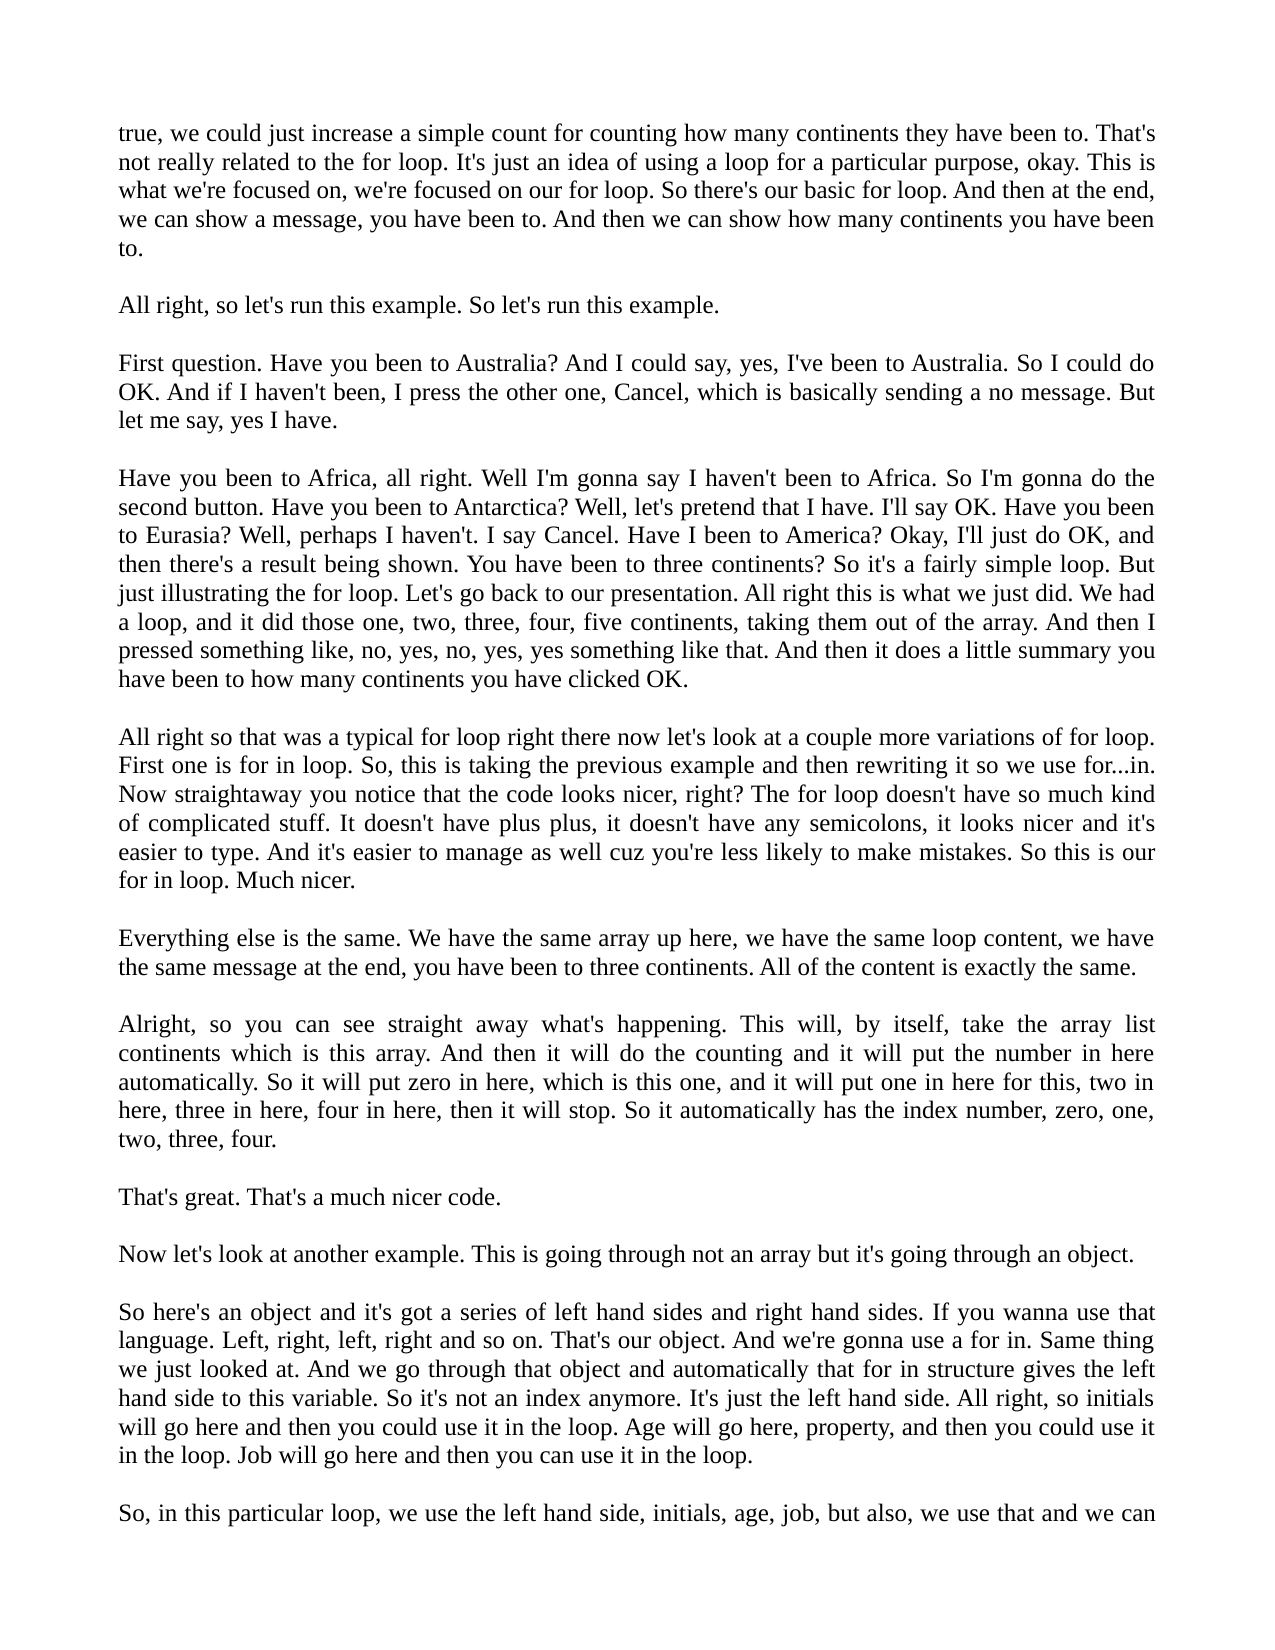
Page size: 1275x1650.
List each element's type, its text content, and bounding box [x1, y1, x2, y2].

text Everything else is the same. We have the same array up here, we have the same loop content, we have the same message at the end, you have been to three continents. All of the content is exactly the same. [118, 923, 1157, 981]
text All right so that was a typical for loop right there now let's look at a couple more variations of for loop. First one is for in loop. So, this is taking the previous example and then rewriting it so we use for...in. Now straightaway you notice that the code looks nicer, right? The for loop doesn't have so much kind of complicated stuff. It doesn't have plus plus, it doesn't have any semicolons, it looks nicer and it's easier to type. And it's easier to manage as well cuz you're less likely to make mistakes. So this is our for in loop. Much nicer. [118, 722, 1157, 894]
text So here's an object and it's got a series of left hand sides and right hand sides. If you wanna use that language. Left, right, left, right and so on. That's our object. And we're gonna use a for in. Same thing we just looked at. And we go through that object and automatically that for in structure gives the left hand side to this variable. So it's not an index anymore. It's just the left hand side. All right, so initials will go here and then you could use it in the loop. Age will go here, property, and then you could use it in the loop. Job will go here and then you can use it in the loop. [118, 1297, 1157, 1469]
text First question. Have you been to Australia? And I could say, yes, I've been to Australia. So I could do OK. And if I haven't been, I press the other one, Cancel, which is basically sending a no message. But let me say, yes I have. [118, 348, 1157, 434]
text That's great. That's a much nicer code. [118, 1182, 1157, 1211]
text Alright, so you can see straight away what's happening. This will, by itself, take the array list continents which is this array. And then it will do the counting and it will put the number in here automatically. So it will put zero in here, which is this one, and it will put one in here for this, two in here, three in here, four in here, then it will stop. So it automatically has the index number, zero, one, two, three, four. [118, 1009, 1157, 1153]
text true, we could just increase a simple count for counting how many continents they have been to. That's not really related to the for loop. It's just an idea of using a loop for a particular purpose, okay. This is what we're focused on, we're focused on our for loop. So there's our basic for loop. And then at the end, we can show a message, you have been to. And then we can show how many continents you have been to. [118, 118, 1157, 262]
text All right, so let's run this example. So let's run this example. [118, 291, 1157, 319]
text So, in this particular loop, we use the left hand side, initials, age, job, but also, we use that and we can [118, 1498, 1157, 1527]
text Now let's look at another example. This is going through not an array but it's going through an object. [118, 1239, 1157, 1268]
text Have you been to Africa, all right. Well I'm gonna say I haven't been to Africa. So I'm gonna do the second button. Have you been to Antarctica? Well, let's pretend that I have. I'll say OK. Have you been to Eurasia? Well, perhaps I haven't. I say Cancel. Have I been to America? Okay, I'll just do OK, and then there's a result being shown. You have been to three continents? So it's a fairly simple loop. But just illustrating the for loop. Let's go back to our presentation. All right this is what we just did. We had a loop, and it did those one, two, three, four, five continents, taking them out of the array. And then I pressed something like, no, yes, no, yes, yes something like that. And then it does a little summary you have been to how many continents you have clicked OK. [118, 463, 1157, 693]
